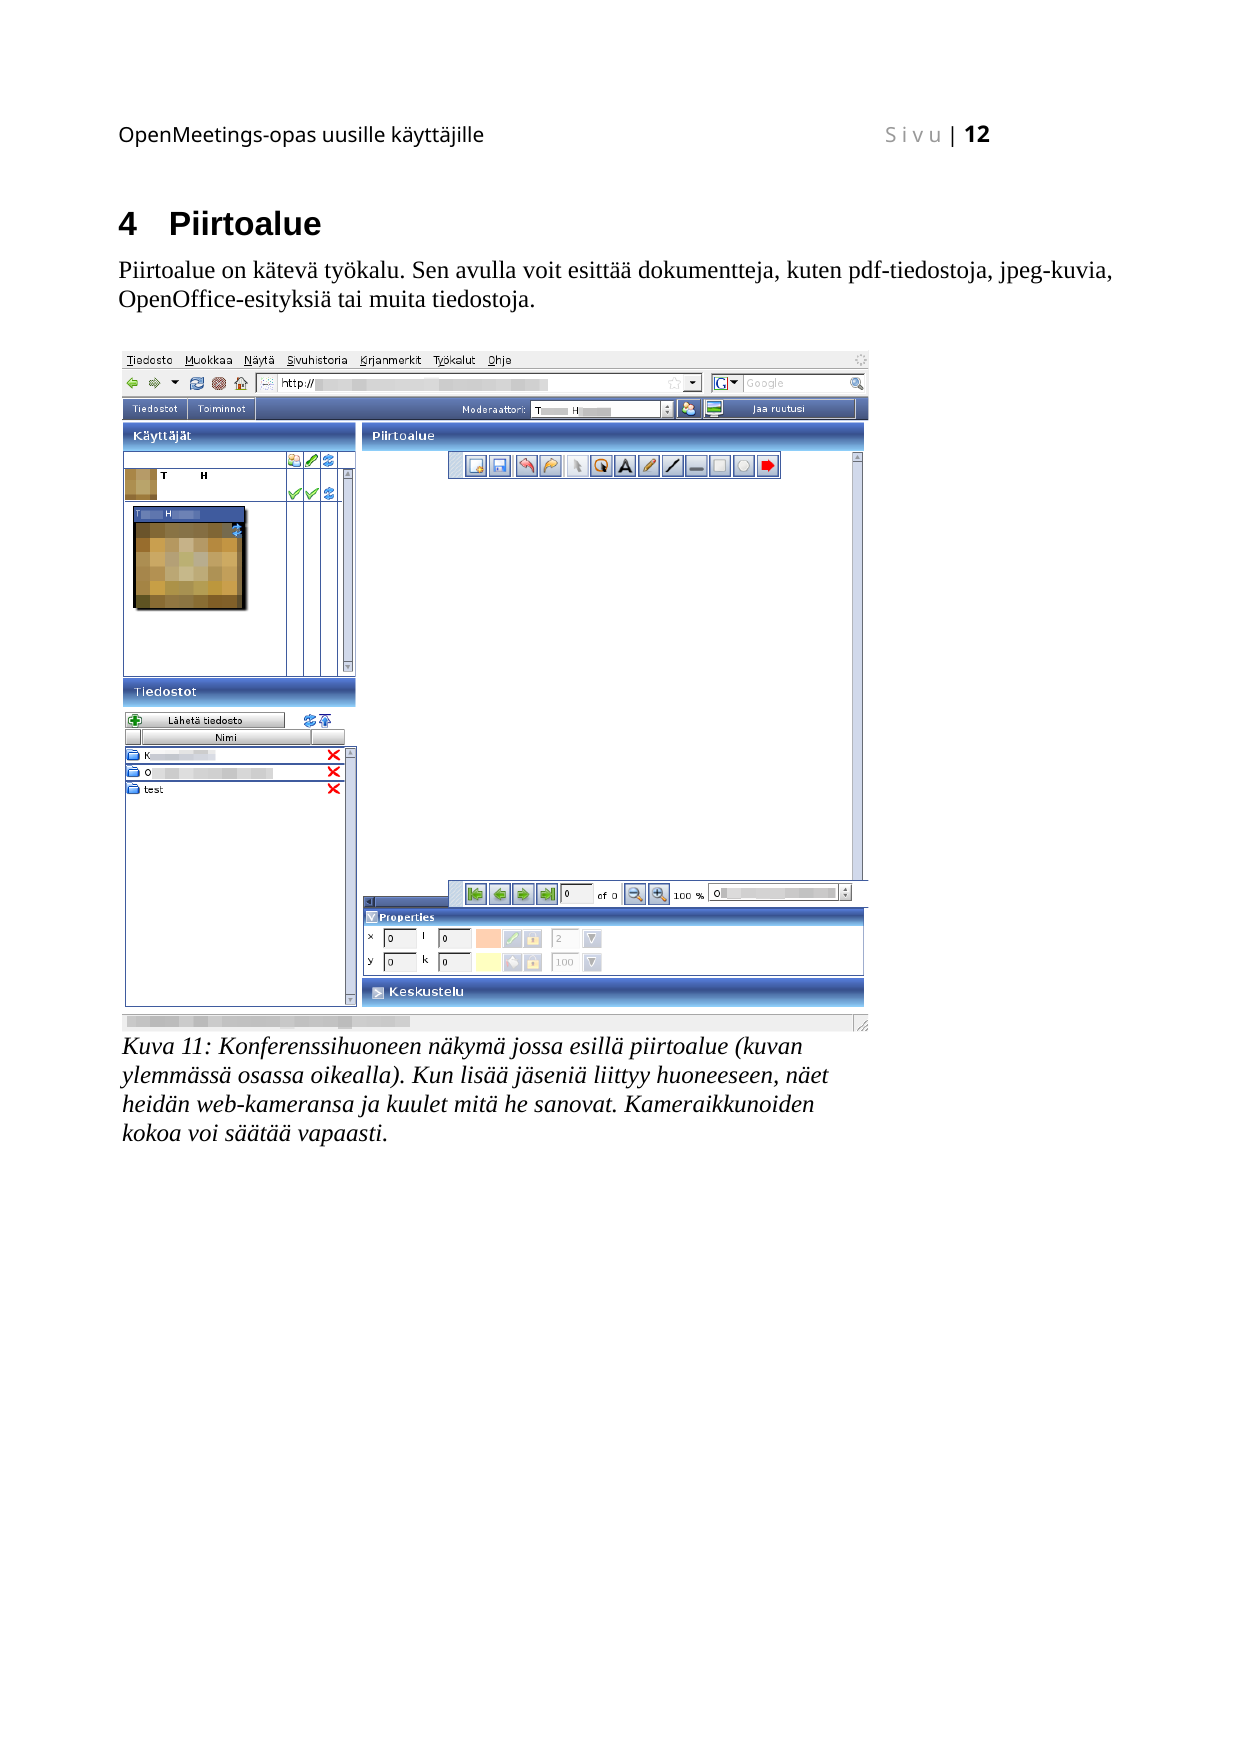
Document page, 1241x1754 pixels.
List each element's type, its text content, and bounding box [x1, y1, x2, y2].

text Piirtoalue on kätevä työkalu. Sen avulla voit esittää dokumentteja, kuten pdf-tiedostoja, jpeg-kuvia, OpenOffice-esityksiä tai muita tiedostoja. [118, 255, 1122, 312]
subtitle Piirtoalue [118, 204, 1122, 242]
text Kuva 11: Konferenssihuoneen näkymä jossa esillä piirtoalue (kuvan ylemmässä osassa oikealla). Kun lisää jäseniä liittyy huoneeseen, näet heidän web-kameransa ja kuulet mitä he sanovat. Kameraikkunoiden kokoa voi säätää vapaasti. [122, 1032, 868, 1146]
picture [122, 350, 869, 1032]
